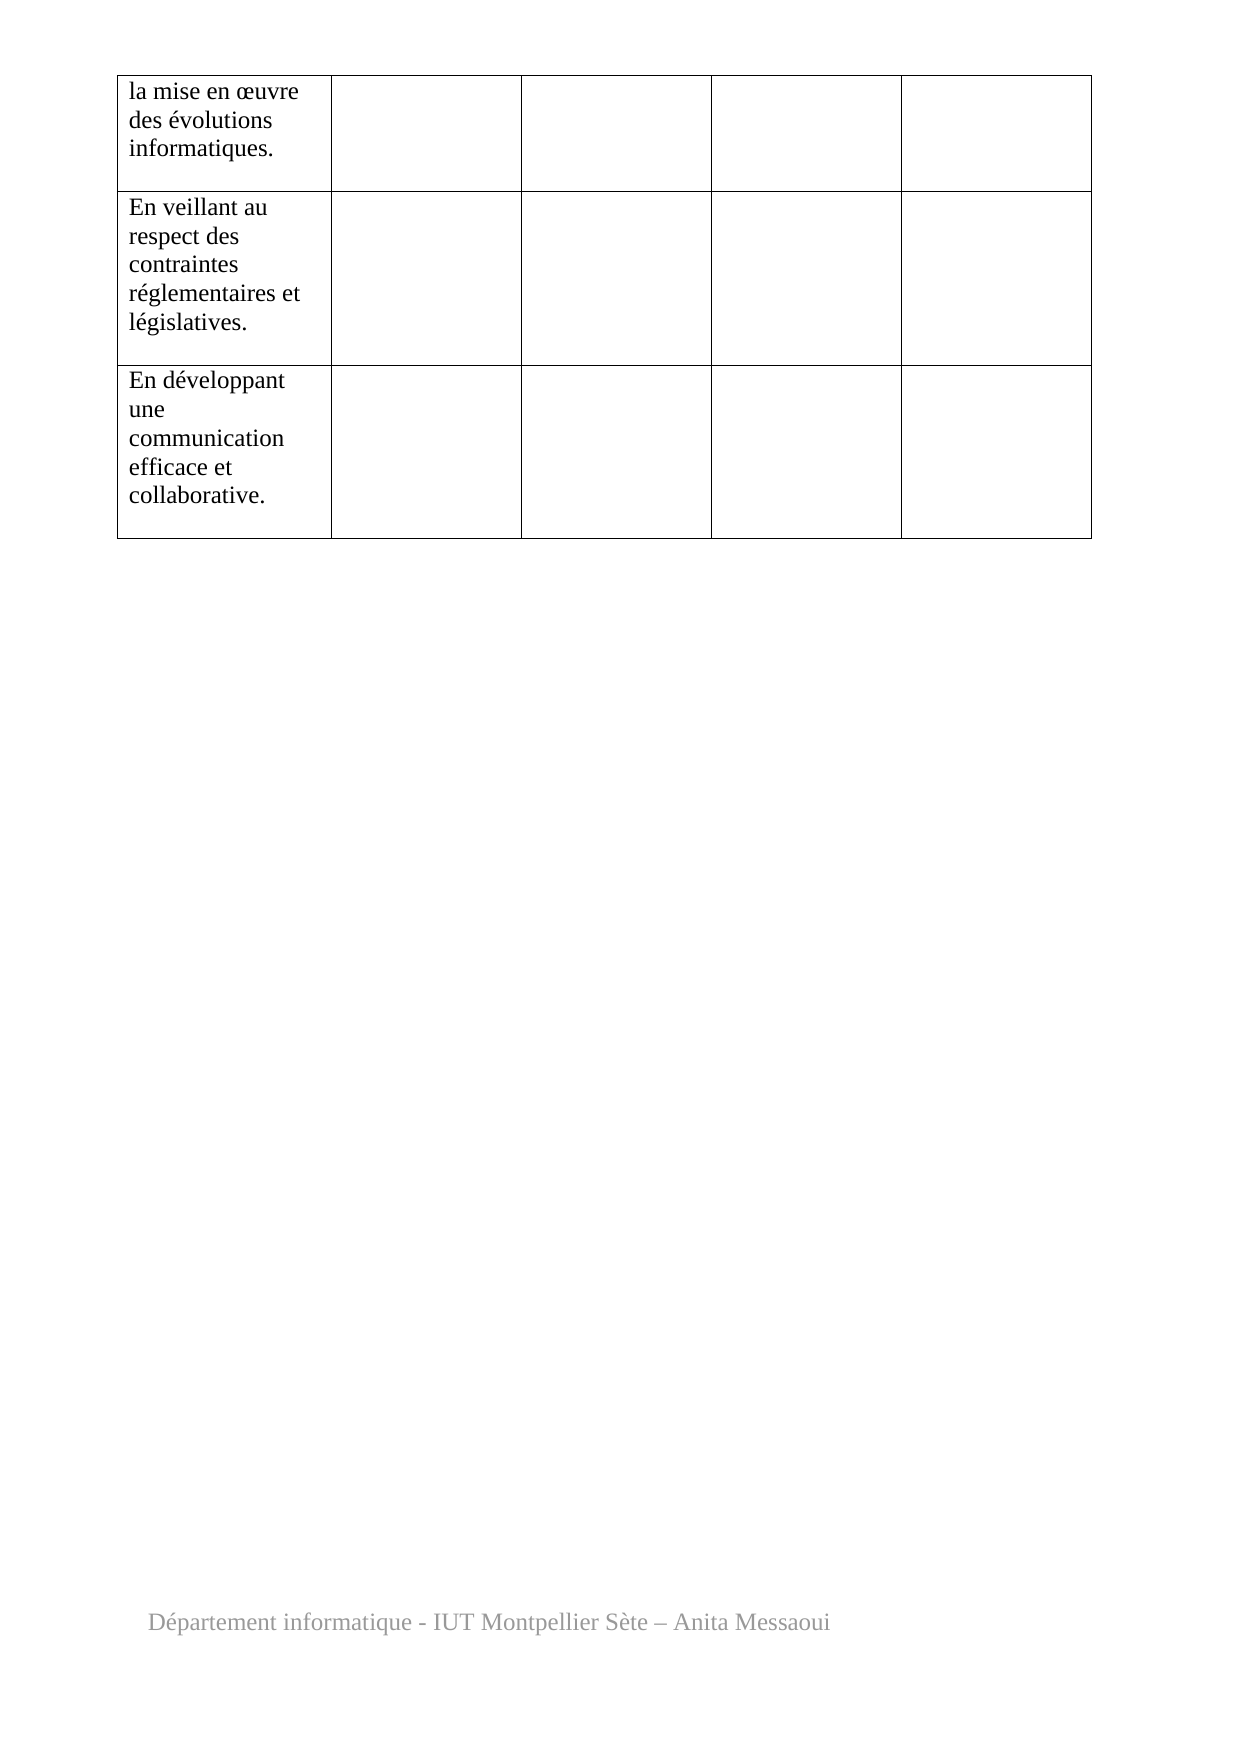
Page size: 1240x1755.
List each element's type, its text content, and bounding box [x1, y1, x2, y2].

table_cell [522, 76, 711, 191]
table_cell [332, 76, 521, 191]
table_cell [332, 366, 521, 538]
table_cell [332, 192, 521, 364]
table_cell En développant une communication efficace et collaborative. [118, 366, 331, 538]
table_cell [902, 366, 1091, 538]
table_cell [522, 366, 711, 538]
table_cell [902, 192, 1091, 364]
table_cell la mise en œuvre des évolutions informatiques. [118, 76, 331, 191]
table_cell [902, 76, 1091, 191]
table_cell [712, 192, 901, 364]
table_cell [522, 192, 711, 364]
table_cell [712, 366, 901, 538]
table_cell [712, 76, 901, 191]
table_cell En veillant au respect des contraintes réglementaires et législatives. [118, 192, 331, 364]
